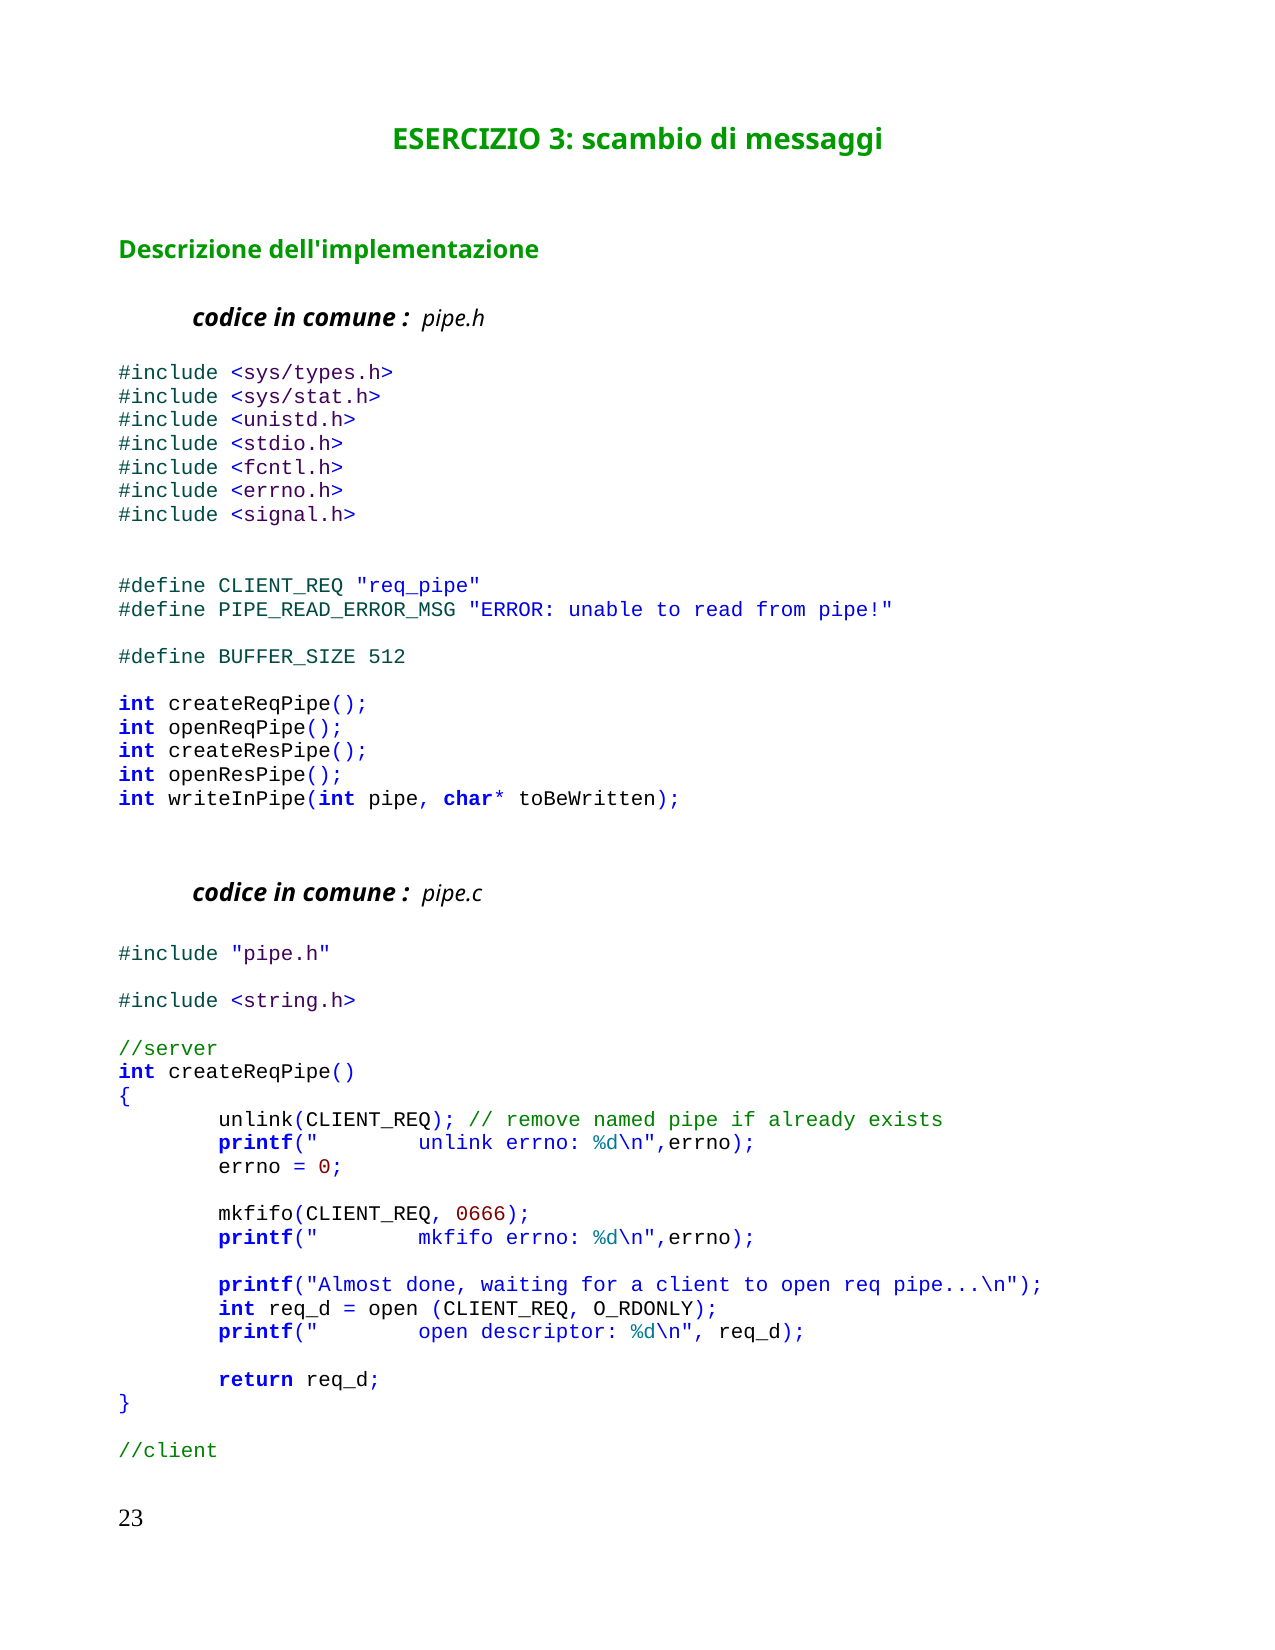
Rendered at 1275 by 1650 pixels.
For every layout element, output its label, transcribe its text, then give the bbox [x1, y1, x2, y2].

text ESERCIZIO 3: scambio di messaggi [118, 118, 1157, 158]
text } [118, 1392, 1157, 1416]
text #include <unistd.h> [118, 409, 1157, 433]
text int req_d = open (CLIENT_REQ, O_RDONLY); [118, 1298, 1157, 1321]
text #include <string.h> [118, 990, 1157, 1014]
text #include <sys/types.h> [118, 362, 1157, 386]
text printf(" mkfifo errno: %d\n",errno); [118, 1227, 1157, 1251]
text #include "pipe.h" [118, 943, 1157, 967]
text #include <fcntl.h> [118, 457, 1157, 480]
text #include <sys/stat.h> [118, 386, 1157, 409]
text #include <stdio.h> [118, 433, 1157, 457]
text codice in comune : pipe.c [118, 875, 1157, 909]
text #define BUFFER_SIZE 512 [118, 646, 1157, 669]
text int writeInPipe(int pipe, char* toBeWritten); [118, 788, 1157, 811]
text printf("Almost done, waiting for a client to open req pipe...\n"); [118, 1274, 1157, 1298]
text //server [118, 1038, 1157, 1061]
text printf(" open descriptor: %d\n", req_d); [118, 1321, 1157, 1345]
text #include <signal.h> [118, 504, 1157, 528]
text errno = 0; [118, 1156, 1157, 1179]
text return req_d; [118, 1369, 1157, 1392]
text #define PIPE_READ_ERROR_MSG "ERROR: unable to read from pipe!" [118, 599, 1157, 622]
text int createResPipe(); [118, 741, 1157, 764]
text mkfifo(CLIENT_REQ, 0666); [118, 1203, 1157, 1227]
text codice in comune : pipe.h [118, 300, 1157, 334]
text int openResPipe(); [118, 764, 1157, 788]
text #define CLIENT_REQ "req_pipe" [118, 575, 1157, 599]
text int openReqPipe(); [118, 717, 1157, 741]
text int createReqPipe() [118, 1061, 1157, 1085]
text printf(" unlink errno: %d\n",errno); [118, 1132, 1157, 1156]
text unlink(CLIENT_REQ); // remove named pipe if already exists [118, 1109, 1157, 1132]
text { [118, 1085, 1157, 1109]
text Descrizione dell'implementazione [118, 232, 1157, 266]
text //client [118, 1440, 1157, 1463]
text int createReqPipe(); [118, 693, 1157, 717]
text #include <errno.h> [118, 480, 1157, 504]
